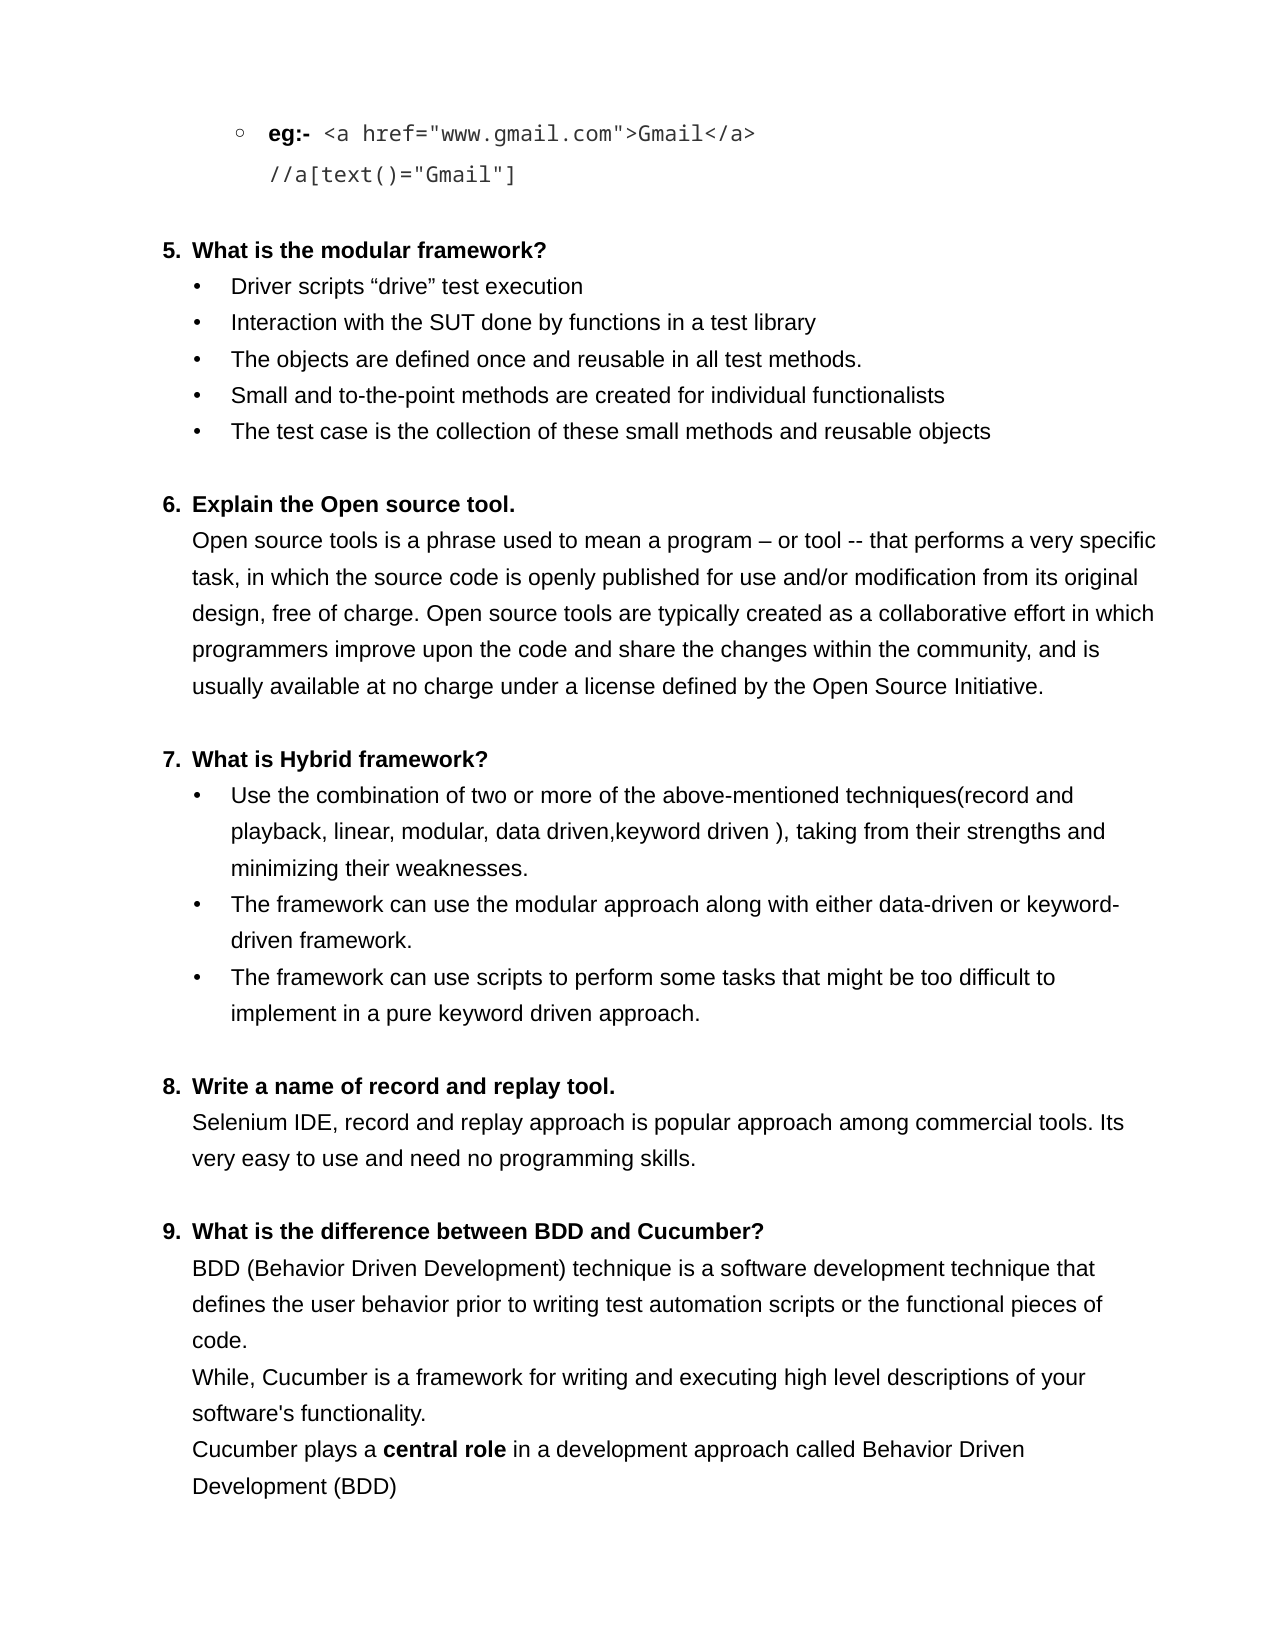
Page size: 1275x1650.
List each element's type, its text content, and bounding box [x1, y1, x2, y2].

list What is the modular framework? [162, 237, 1157, 263]
list While, Cucumber is a framework for writing and executing high level descriptions of your software's functionality. [162, 1363, 1157, 1426]
list Use the combination of two or more of the above-mentioned techniques(record and playback, linear, modular, data driven,keyword driven ), taking from their strengths and minimizing their weaknesses. [193, 782, 1157, 881]
list What is the difference between BDD and Cucumber? [162, 1218, 1157, 1244]
list The test case is the collection of these small methods and reusable objects [193, 418, 1157, 445]
list BDD (Behavior Driven Development) technique is a software development technique that defines the user behavior prior to writing test automation scripts or the functional pieces of code. [162, 1254, 1157, 1353]
list Driver scripts “drive” test execution [193, 273, 1157, 299]
list eg:- <a href="www.gmail.com">Gmail</a> [231, 118, 1157, 148]
list Open source tools is a phrase used to mean a program – or tool -- that performs a very specific task, in which the source code is openly published for use and/or modification from its original design, free of charge. Open source tools are typically created as a collaborative effort in which programmers improve upon the code and share the changes within the community, and is usually available at no charge under a license defined by the Open Source Initiative. [162, 527, 1157, 699]
list The objects are defined once and reusable in all test methods. [193, 346, 1157, 372]
list Cucumber plays a central role in a development approach called Behavior Driven Development (BDD) [162, 1436, 1157, 1499]
list The framework can use scripts to perform some tasks that might be too difficult to implement in a pure keyword driven approach. [193, 964, 1157, 1026]
list Selenium IDE, record and replay approach is popular approach among commercial tools. Its very easy to use and need no programming skills. [162, 1109, 1157, 1172]
list Interaction with the SUT done by functions in a test library [193, 309, 1157, 336]
list What is Hybrid framework? [162, 746, 1157, 772]
list Small and to-the-point methods are created for individual functionalists [193, 382, 1157, 408]
list Explain the Open source tool. [162, 491, 1157, 517]
list //a[text()="Gmail"] [231, 159, 1157, 189]
list The framework can use the modular approach along with either data-driven or keyword-driven framework. [193, 891, 1157, 954]
list Write a name of record and replay tool. [162, 1073, 1157, 1099]
